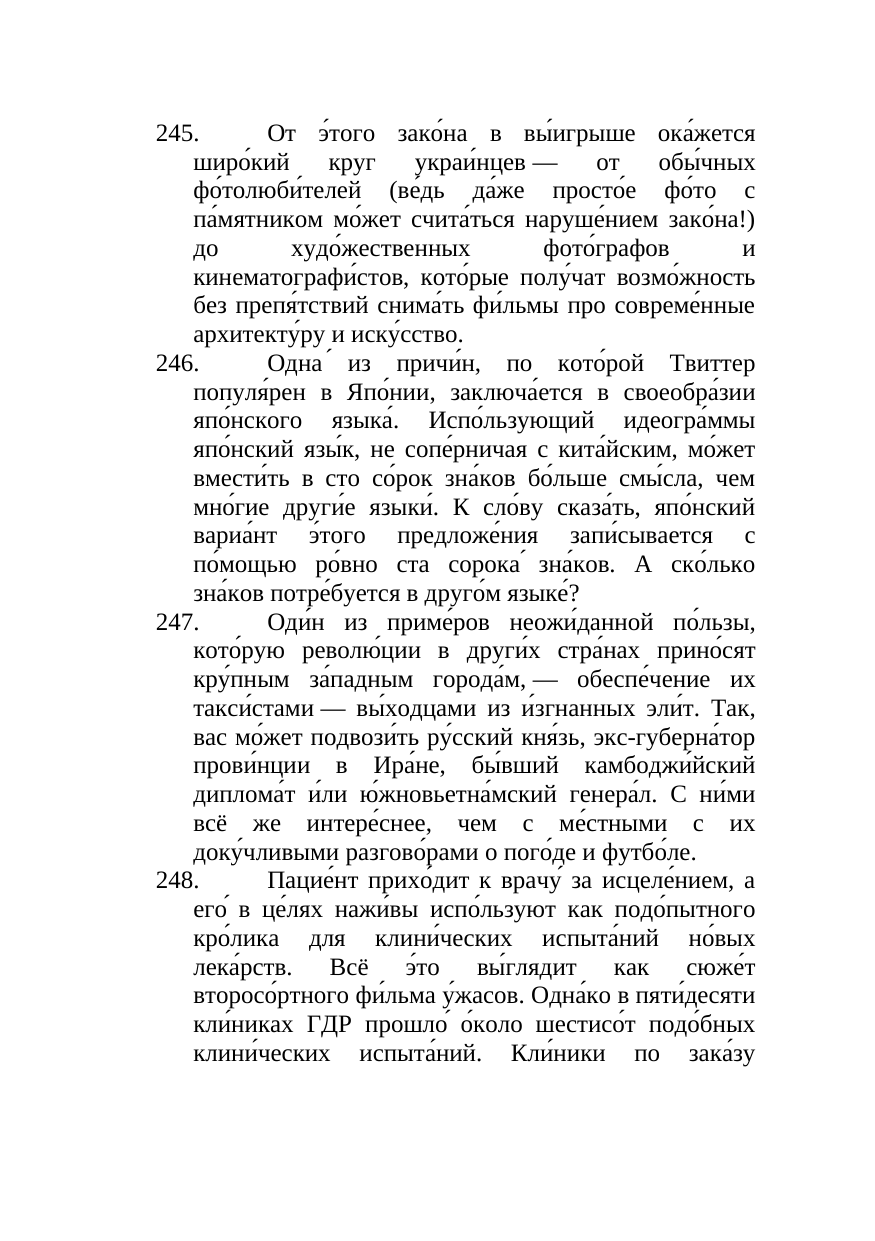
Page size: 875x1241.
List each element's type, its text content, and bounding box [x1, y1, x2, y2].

list От э́того зако́на в вы́игрыше ока́жется широ́кий круг украи́нцев — от обы́чных фо́толюби́телей (ве́дь да́же просто́е фо́то с па́мятником мо́жет счита́ться наруше́нием зако́на!) до худо́жественных фото́графов и кинематографи́стов, кото́рые полу́чат возмо́жность без препя́тствий снима́ть фи́льмы про совреме́нные архитекту́ру и иску́сство. [156, 118, 756, 348]
list Пацие́нт прихо́дит к врачу́ за исцеле́нием, а его́ в це́лях нажи́вы испо́льзуют как подо́пытного кро́лика для клини́ческих испыта́ний но́вых лека́рств. Всё э́то вы́глядит как сюже́т второсо́ртного фи́льма у́жасов. Одна́ко в пяти́десяти кли́никах ГДР прошло́ о́коло шестисо́т подо́бных клини́ческих испыта́ний. Кли́ники по зака́зу [156, 866, 756, 1067]
list Одна́ из причи́н, по кото́рой Твиттер популя́рен в Япо́нии, заключа́ется в своеобра́зии япо́нского языка́. Испо́льзующий идеогра́ммы япо́нский язы́к, не сопе́рничая с кита́йским, мо́жет вмести́ть в сто со́рок зна́ков бо́льше смы́сла, чем мно́гие други́е языки́. К сло́ву сказа́ть, япо́нский вариа́нт э́того предложе́ния запи́сывается с по́мощью ро́вно ста сорока́ зна́ков. А ско́лько зна́ков потре́буется в друго́м языке́? [156, 348, 756, 607]
list Оди́н из приме́ров неожи́данной по́льзы, кото́рую револю́ции в други́х стра́нах прино́сят кру́пным за́падным города́м, — обеспе́чение их такси́стами — вы́ходцами из и́згнанных эли́т. Так, вас мо́жет подвози́ть ру́сский кня́зь, экс-губерна́тор прови́нции в Ира́не, бы́вший камбоджи́йский диплома́т и́ли ю́жновьетна́мский генера́л. С ни́ми всё же интере́снее, чем с ме́стными с их доку́чливыми разгово́рами о пого́де и футбо́ле. [156, 607, 756, 866]
